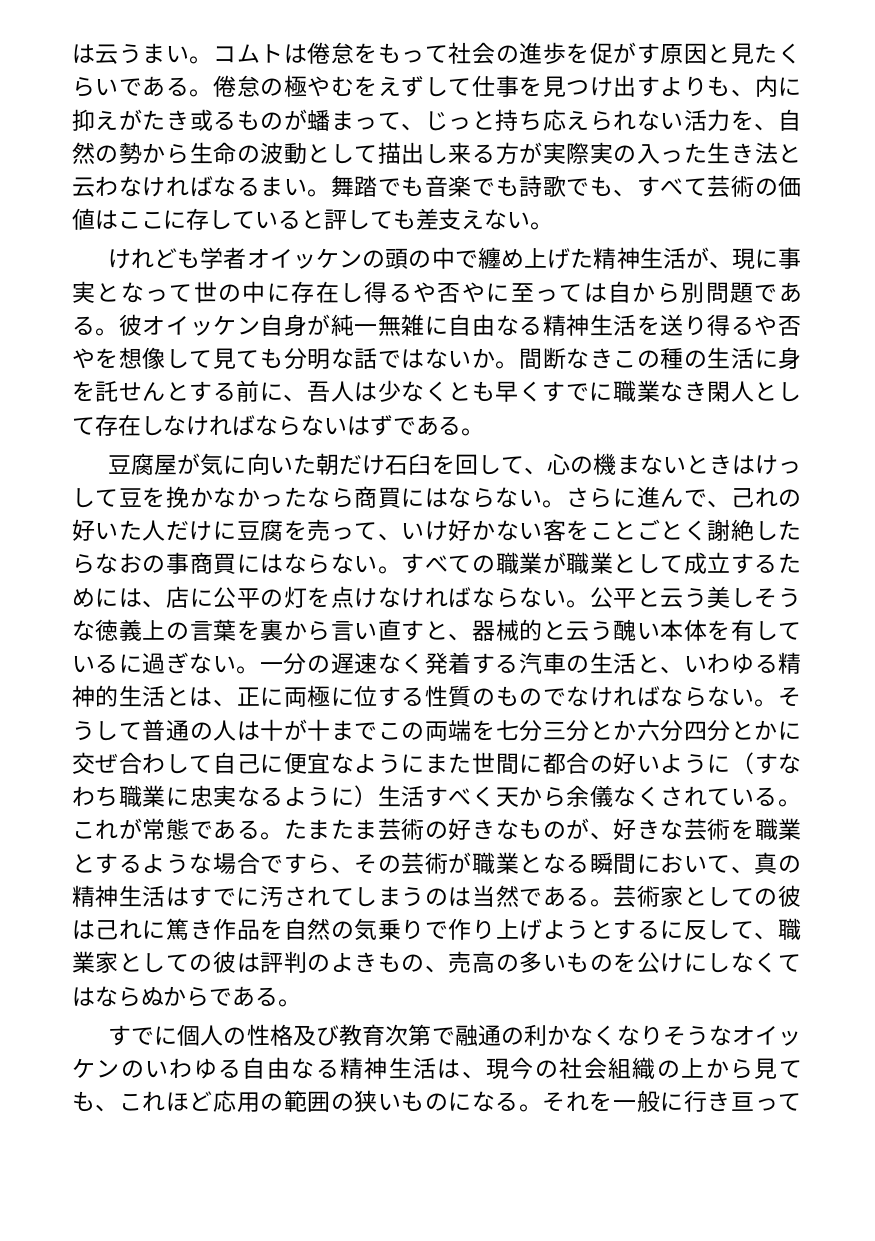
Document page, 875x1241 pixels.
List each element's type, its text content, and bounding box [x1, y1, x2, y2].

text 豆腐屋が気に向いた朝だけ石臼を回して、心の機まないときはけっして豆を挽かなかったなら商買にはならない。さらに進んで、己れの好いた人だけに豆腐を売って、いけ好かない客をことごとく謝絶したらなおの事商買にはならない。すべての職業が職業として成立するためには、店に公平の灯を点けなければならない。公平と云う美しそうな徳義上の言葉を裏から言い直すと、器械的と云う醜い本体を有しているに過ぎない。一分の遅速なく発着する汽車の生活と、いわゆる精神的生活とは、正に両極に位する性質のものでなければならない。そうして普通の人は十が十までこの両端を七分三分とか六分四分とかに交ぜ合わして自己に便宜なようにまた世間に都合の好いように（すなわち職業に忠実なるように）生活すべく天から余儀なくされている。これが常態である。たまたま芸術の好きなものが、好きな芸術を職業とするような場合ですら、その芸術が職業となる瞬間において、真の精神生活はすでに汚されてしまうのは当然である。芸術家としての彼は己れに篤き作品を自然の気乗りで作り上げようとするに反して、職業家としての彼は評判のよきもの、売高の多いものを公けにしなくてはならぬからである。 [72, 447, 802, 1012]
text は云うまい。コムトは倦怠をもって社会の進歩を促がす原因と見たくらいである。倦怠の極やむをえずして仕事を見つけ出すよりも、内に抑えがたき或るものが蟠まって、じっと持ち応えられない活力を、自然の勢から生命の波動として描出し来る方が実際実の入った生き法と云わなければなるまい。舞踏でも音楽でも詩歌でも、すべて芸術の価値はここに存していると評しても差支えない。 [72, 36, 802, 235]
text けれども学者オイッケンの頭の中で纏め上げた精神生活が、現に事実となって世の中に存在し得るや否やに至っては自から別問題である。彼オイッケン自身が純一無雑に自由なる精神生活を送り得るや否やを想像して見ても分明な話ではないか。間断なきこの種の生活に身を託せんとする前に、吾人は少なくとも早くすでに職業なき閑人として存在しなければならないはずである。 [72, 241, 802, 441]
text すでに個人の性格及び教育次第で融通の利かなくなりそうなオイッケンのいわゆる自由なる精神生活は、現今の社会組織の上から見ても、これほど応用の範囲の狭いものになる。それを一般に行き亘って [72, 1017, 802, 1117]
